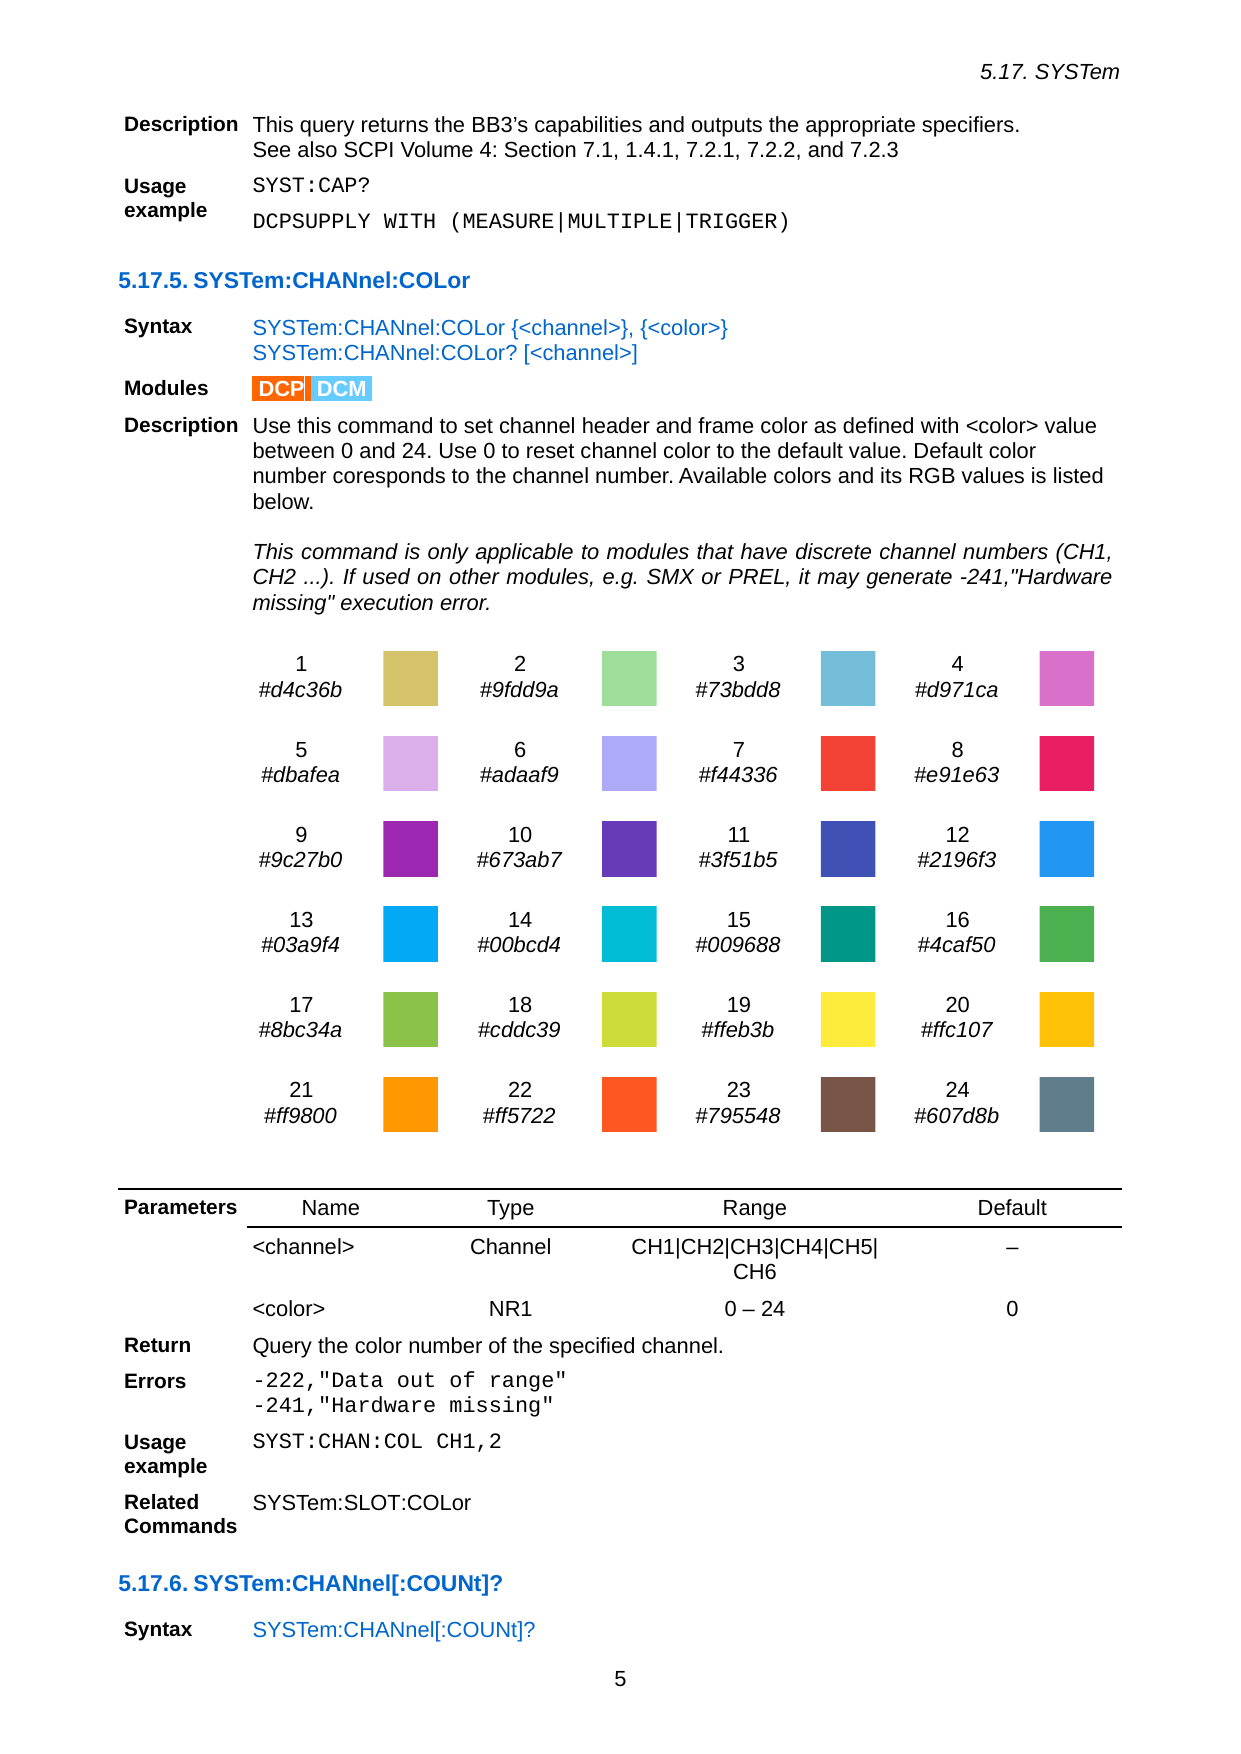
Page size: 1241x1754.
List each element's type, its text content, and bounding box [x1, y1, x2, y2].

table_cell [794, 731, 903, 816]
table_cell Related Commands [118, 1484, 247, 1543]
table_cell 15 #009688 [684, 901, 793, 986]
table_cell Parameters [118, 1190, 247, 1327]
table_cell [794, 1072, 903, 1157]
table_cell [1012, 1072, 1122, 1157]
table_cell SYST:CAP? DCPSUPPLY WITH (MEASURE|MULTIPLE|TRIGGER) [247, 168, 1122, 241]
subtitle SYSTem:CHANnel:COLor [118, 267, 1122, 294]
table_cell [794, 986, 903, 1072]
picture [602, 1077, 657, 1132]
table_cell 1 #d4c36b [247, 646, 356, 731]
table_cell Errors [118, 1364, 247, 1424]
table_cell Default [903, 1190, 1122, 1226]
table_cell Range [607, 1190, 903, 1226]
table_cell [575, 646, 684, 731]
table_cell 11 #3f51b5 [684, 816, 793, 901]
table_cell 21 #ff9800 [247, 1072, 356, 1157]
table_cell [575, 986, 684, 1072]
table_cell 24 #607d8b [903, 1072, 1012, 1157]
table_cell [575, 731, 684, 816]
table_cell <color> [247, 1290, 414, 1327]
table_cell [1012, 986, 1122, 1072]
table_cell NR1 [414, 1290, 607, 1327]
picture [383, 992, 438, 1047]
picture [820, 1077, 876, 1132]
picture [1039, 736, 1095, 791]
table_cell This query returns the BB3’s capabilities and outputs the appropriate specifiers. See also SCPI Volume 4: Section 7.1, 1.4.1, 7.2.1, 7.2.2, and 7.2.3 [247, 106, 1122, 168]
table_cell 6 #adaaf9 [465, 731, 575, 816]
table_cell Description [118, 407, 247, 646]
table_cell <channel> [247, 1228, 414, 1290]
table_cell 22 #ff5722 [465, 1072, 575, 1157]
table_cell [575, 816, 684, 901]
table_cell [356, 1072, 465, 1157]
table_cell 0 [903, 1290, 1122, 1327]
table_cell [118, 986, 247, 1072]
table_cell [575, 901, 684, 986]
table_cell Usage example [118, 168, 247, 241]
table_cell [1012, 731, 1122, 816]
picture [602, 992, 657, 1047]
picture [602, 906, 657, 962]
table_cell 5 #dbafea [247, 731, 356, 816]
table_header SYSTem:CHANnel[:COUNt]? [247, 1611, 1122, 1648]
picture [820, 906, 876, 962]
table_cell [356, 816, 465, 901]
table_cell [118, 1072, 247, 1157]
table_cell Channel [414, 1228, 607, 1290]
table_cell 12 #2196f3 [903, 816, 1012, 901]
table_cell [356, 986, 465, 1072]
table_cell 14 #00bcd4 [465, 901, 575, 986]
table_cell -222,"Data out of range" -241,"Hardware missing" [247, 1364, 1122, 1424]
table_cell Use this command to set channel header and frame color as defined with <color> value between 0 and 24. Use 0 to reset channel color to the default value. Default color number coresponds to the channel number. Available colors and its RGB values is listed below. This command is only applicable to modules that have discrete channel numbers (CH1, CH2 ...). If used on other modules, e.g. SMX or PREL, it may generate -241,"Hardware missing" execution error. [247, 407, 1122, 646]
table_cell [118, 816, 247, 901]
table_cell 4 #d971ca [903, 646, 1012, 731]
table_cell Query the color number of the specified channel. [247, 1327, 1122, 1363]
table_cell 13 #03a9f4 [247, 901, 356, 986]
table_cell 20 #ffc107 [903, 986, 1012, 1072]
picture [1039, 821, 1095, 877]
picture [602, 651, 657, 706]
table_cell 7 #f44336 [684, 731, 793, 816]
table_cell 8 #e91e63 [903, 731, 1012, 816]
picture [820, 651, 876, 706]
table_cell Usage example [118, 1425, 247, 1484]
picture [1039, 651, 1095, 706]
table_cell 10 #673ab7 [465, 816, 575, 901]
table_cell [118, 731, 247, 816]
table_cell [118, 901, 247, 986]
table_header Syntax [118, 1611, 247, 1648]
table_cell CH1|CH2|CH3|CH4|CH5|CH6 [607, 1228, 903, 1290]
subtitle SYSTem:CHANnel[:COUNt]? [118, 1570, 1122, 1596]
table_cell Type [414, 1190, 607, 1226]
table_cell [794, 646, 903, 731]
table_cell [1012, 646, 1122, 731]
table_cell SYST:CHAN:COL CH1,2 [247, 1425, 1122, 1484]
picture [383, 1077, 438, 1132]
table_cell 23 #795548 [684, 1072, 793, 1157]
table_cell [118, 646, 247, 731]
table_cell 18 #cddc39 [465, 986, 575, 1072]
table_cell 0 – 24 [607, 1290, 903, 1327]
table_cell [575, 1072, 684, 1157]
table_cell [356, 901, 465, 986]
table_cell – [903, 1228, 1122, 1290]
table_cell Modules [118, 371, 247, 407]
table_cell SYSTem:SLOT:COLor [247, 1484, 1122, 1543]
picture [383, 821, 438, 877]
table_cell [118, 1157, 1122, 1187]
table_header SYSTem:CHANnel:COLor {<channel>}, {<color>} SYSTem:CHANnel:COLor? [<channel>] [247, 309, 1122, 371]
table_cell 2 #9fdd9a [465, 646, 575, 731]
table_cell [1012, 816, 1122, 901]
table_cell 17 #8bc34a [247, 986, 356, 1072]
picture [820, 992, 876, 1047]
picture [1039, 1077, 1095, 1132]
table_cell [356, 646, 465, 731]
table_cell 19 #ffeb3b [684, 986, 793, 1072]
picture [383, 651, 438, 706]
table_cell Return [118, 1327, 247, 1363]
table_cell DCP DCM [247, 371, 1122, 407]
table_header Syntax [118, 309, 247, 371]
table_cell [794, 901, 903, 986]
picture [383, 736, 438, 791]
table_cell [1012, 901, 1122, 986]
picture [820, 821, 876, 877]
picture [1039, 992, 1095, 1047]
table_cell 9 #9c27b0 [247, 816, 356, 901]
table_cell Name [247, 1190, 414, 1226]
table_cell [356, 731, 465, 816]
table_cell 16 #4caf50 [903, 901, 1012, 986]
picture [820, 736, 876, 791]
table_cell Description [118, 106, 247, 168]
table_cell 3 #73bdd8 [684, 646, 793, 731]
table_cell [794, 816, 903, 901]
picture [1039, 906, 1095, 962]
picture [602, 821, 657, 877]
picture [602, 736, 657, 791]
